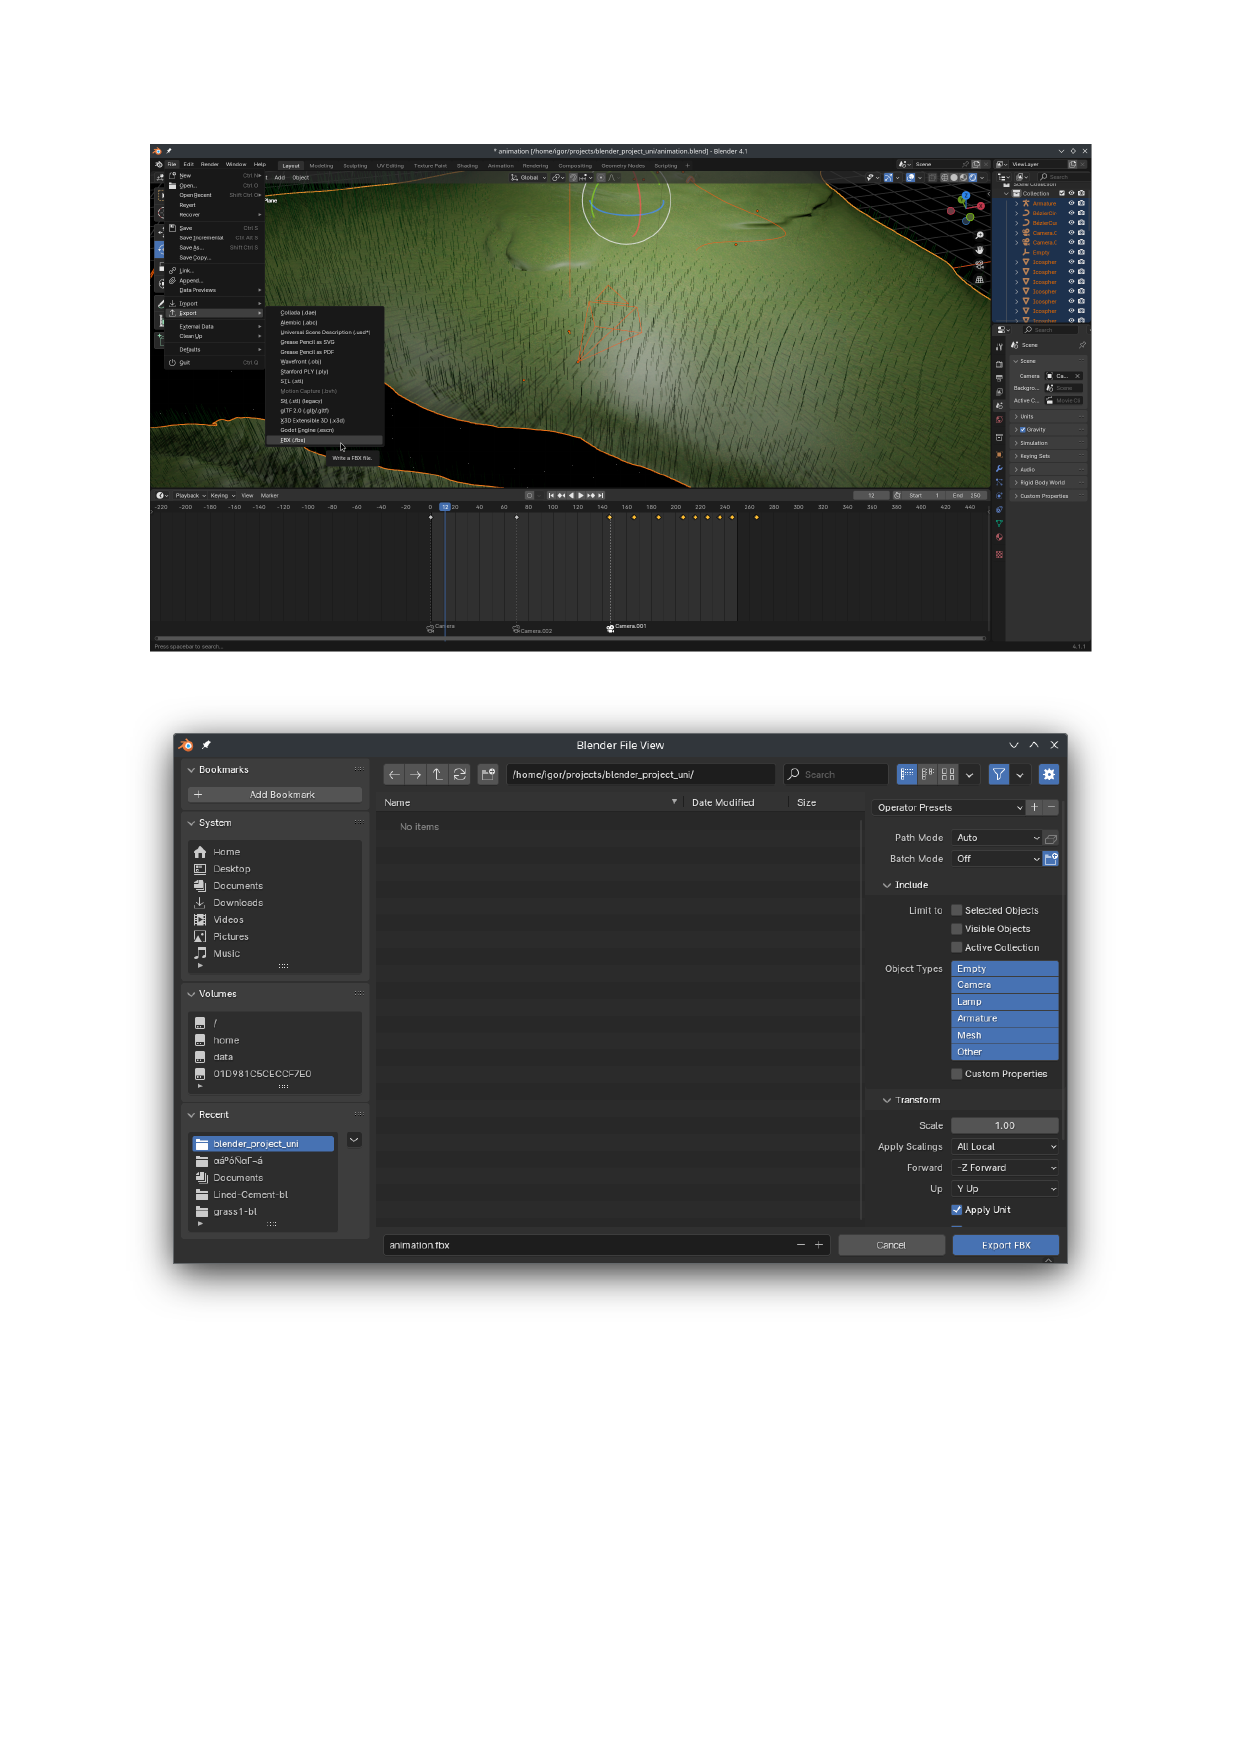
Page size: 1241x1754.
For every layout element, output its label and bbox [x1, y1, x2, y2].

picture [118, 118, 1123, 1329]
